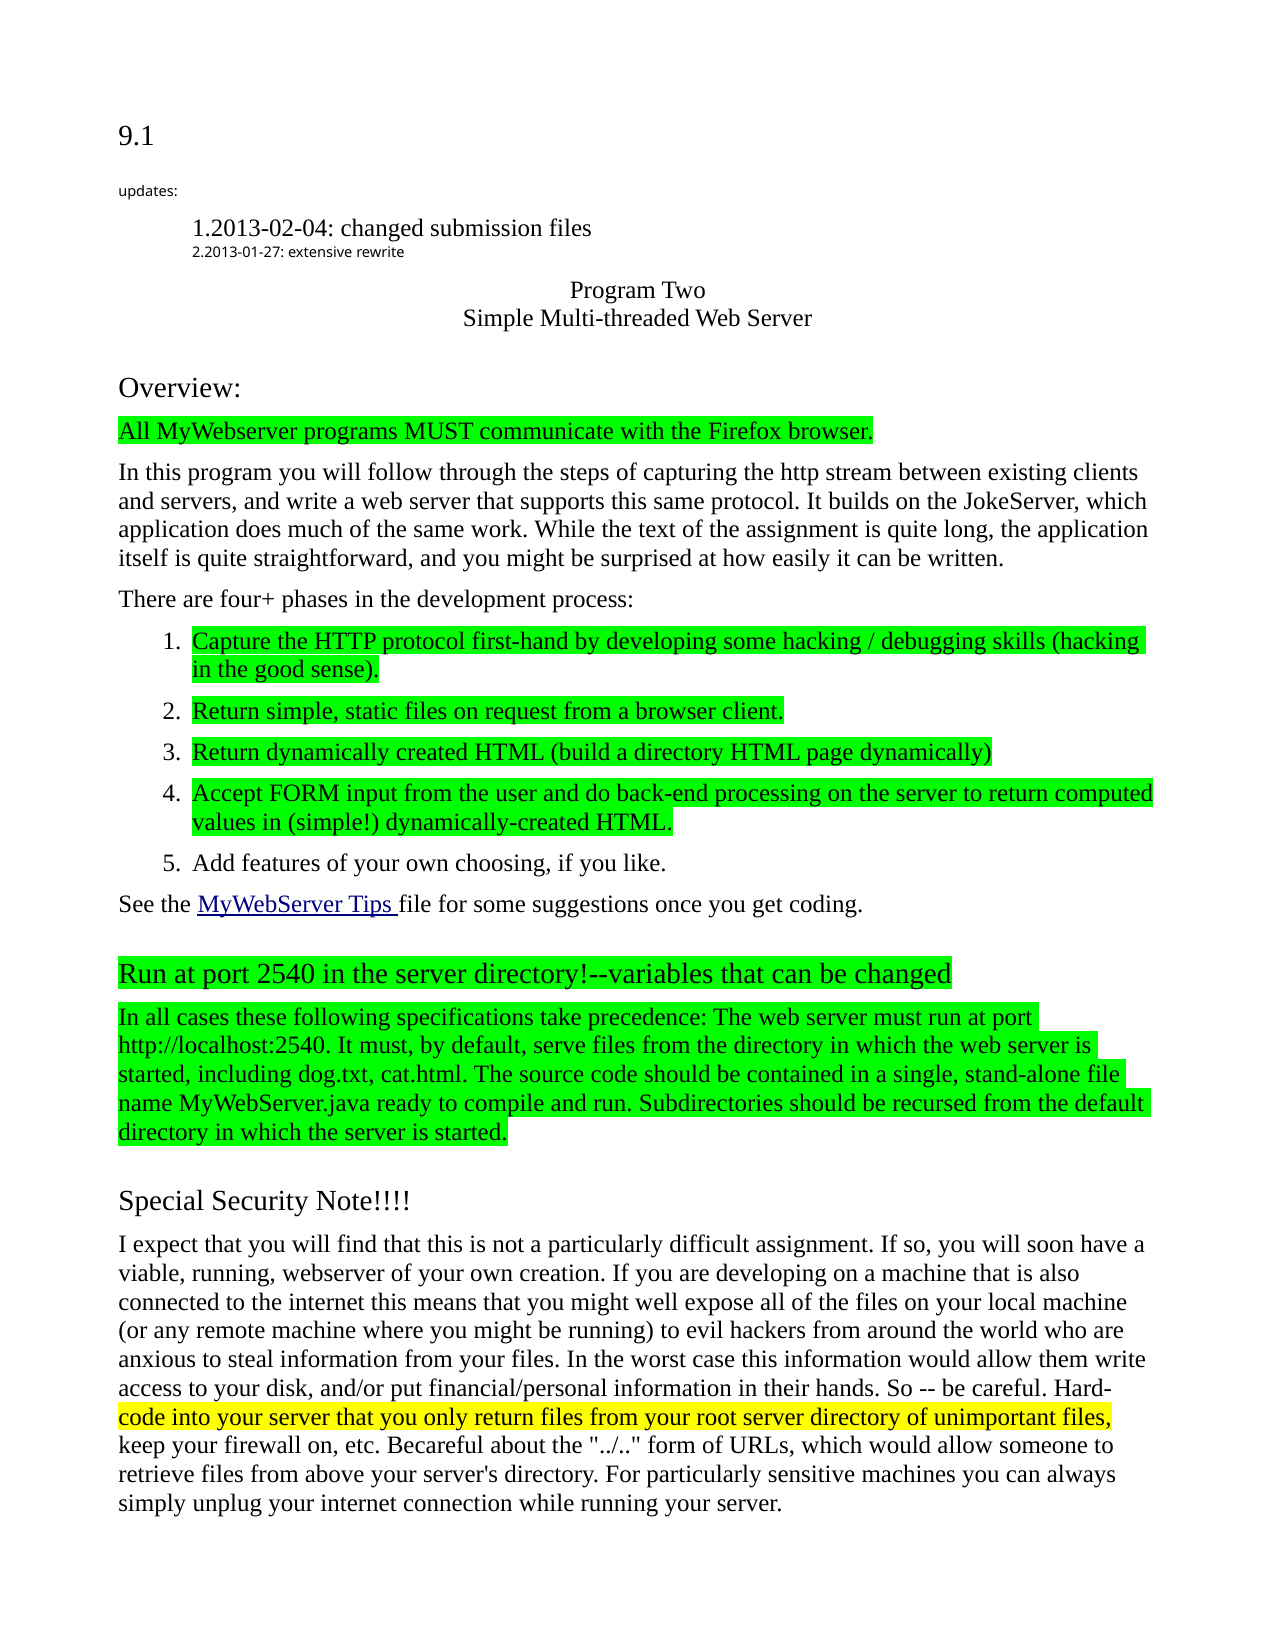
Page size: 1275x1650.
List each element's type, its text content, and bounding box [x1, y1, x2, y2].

list Accept FORM input from the user and do back-end processing on the server to return computed values in (simple!) dynamically-created HTML. [162, 778, 1157, 836]
subtitle Special Security Note!!!! [118, 1183, 1157, 1217]
text There are four+ phases in the development process: [118, 584, 1157, 613]
list Return simple, static files on request from a browser client. [162, 696, 1157, 724]
list Return dynamically created HTML (build a directory HTML page dynamically) [162, 737, 1157, 766]
list 2013-02-04: changed submission files [118, 213, 1157, 242]
text In this program you will follow through the steps of capturing the http stream between existing clients and servers, and write a web server that supports this same protocol. It builds on the JokeServer, which application does much of the same work. While the text of the assignment is quite long, the application itself is quite straightforward, and you might be surprised at how easily it can be written. [118, 457, 1157, 572]
text updates: [118, 181, 1157, 201]
text I expect that you will find that this is not a particularly difficult assignment. If so, you will soon have a viable, running, webserver of your own creation. If you are developing on a machine that is also connected to the internet this means that you might well expose all of the files on your local machine (or any remote machine where you might be running) to evil hackers from around the world who are anxious to steal information from your files. In the worst case this information would allow them write access to your disk, and/or put financial/personal information in their hands. So -- be careful. Hard-code into your server that you only return files from your root server directory of unimportant files, keep your firewall on, etc. Becareful about the "../.." form of URLs, which would allow someone to retrieve files from above your server's directory. For particularly sensitive machines you can always simply unplug your internet connection while running your server. [118, 1229, 1157, 1517]
text See the MyWebServer Tips file for some suggestions once you get coding. [118, 889, 1157, 918]
list Capture the HTTP protocol first-hand by developing some hacking / debugging skills (hacking in the good sense). [162, 626, 1157, 683]
list 2013-01-27: extensive rewrite [118, 242, 1157, 262]
list Add features of your own choosing, if you like. [162, 848, 1157, 877]
text 9.1 [118, 118, 1157, 152]
text Simple Multi-threaded Web Server [118, 303, 1157, 332]
subtitle Overview: [118, 370, 1157, 403]
text Program Two [118, 275, 1157, 303]
subtitle Run at port 2540 in the server directory!--variables that can be changed [118, 956, 1157, 989]
text All MyWebserver programs MUST communicate with the Firefox browser. [118, 416, 1157, 444]
text In all cases these following specifications take precedence: The web server must run at port http://localhost:2540. It must, by default, serve files from the directory in which the web server is started, including dog.txt, cat.html. The source code should be contained in a single, stand-alone file name MyWebServer.java ready to compile and run. Subdirectories should be recursed from the default directory in which the server is started. [118, 1002, 1157, 1146]
